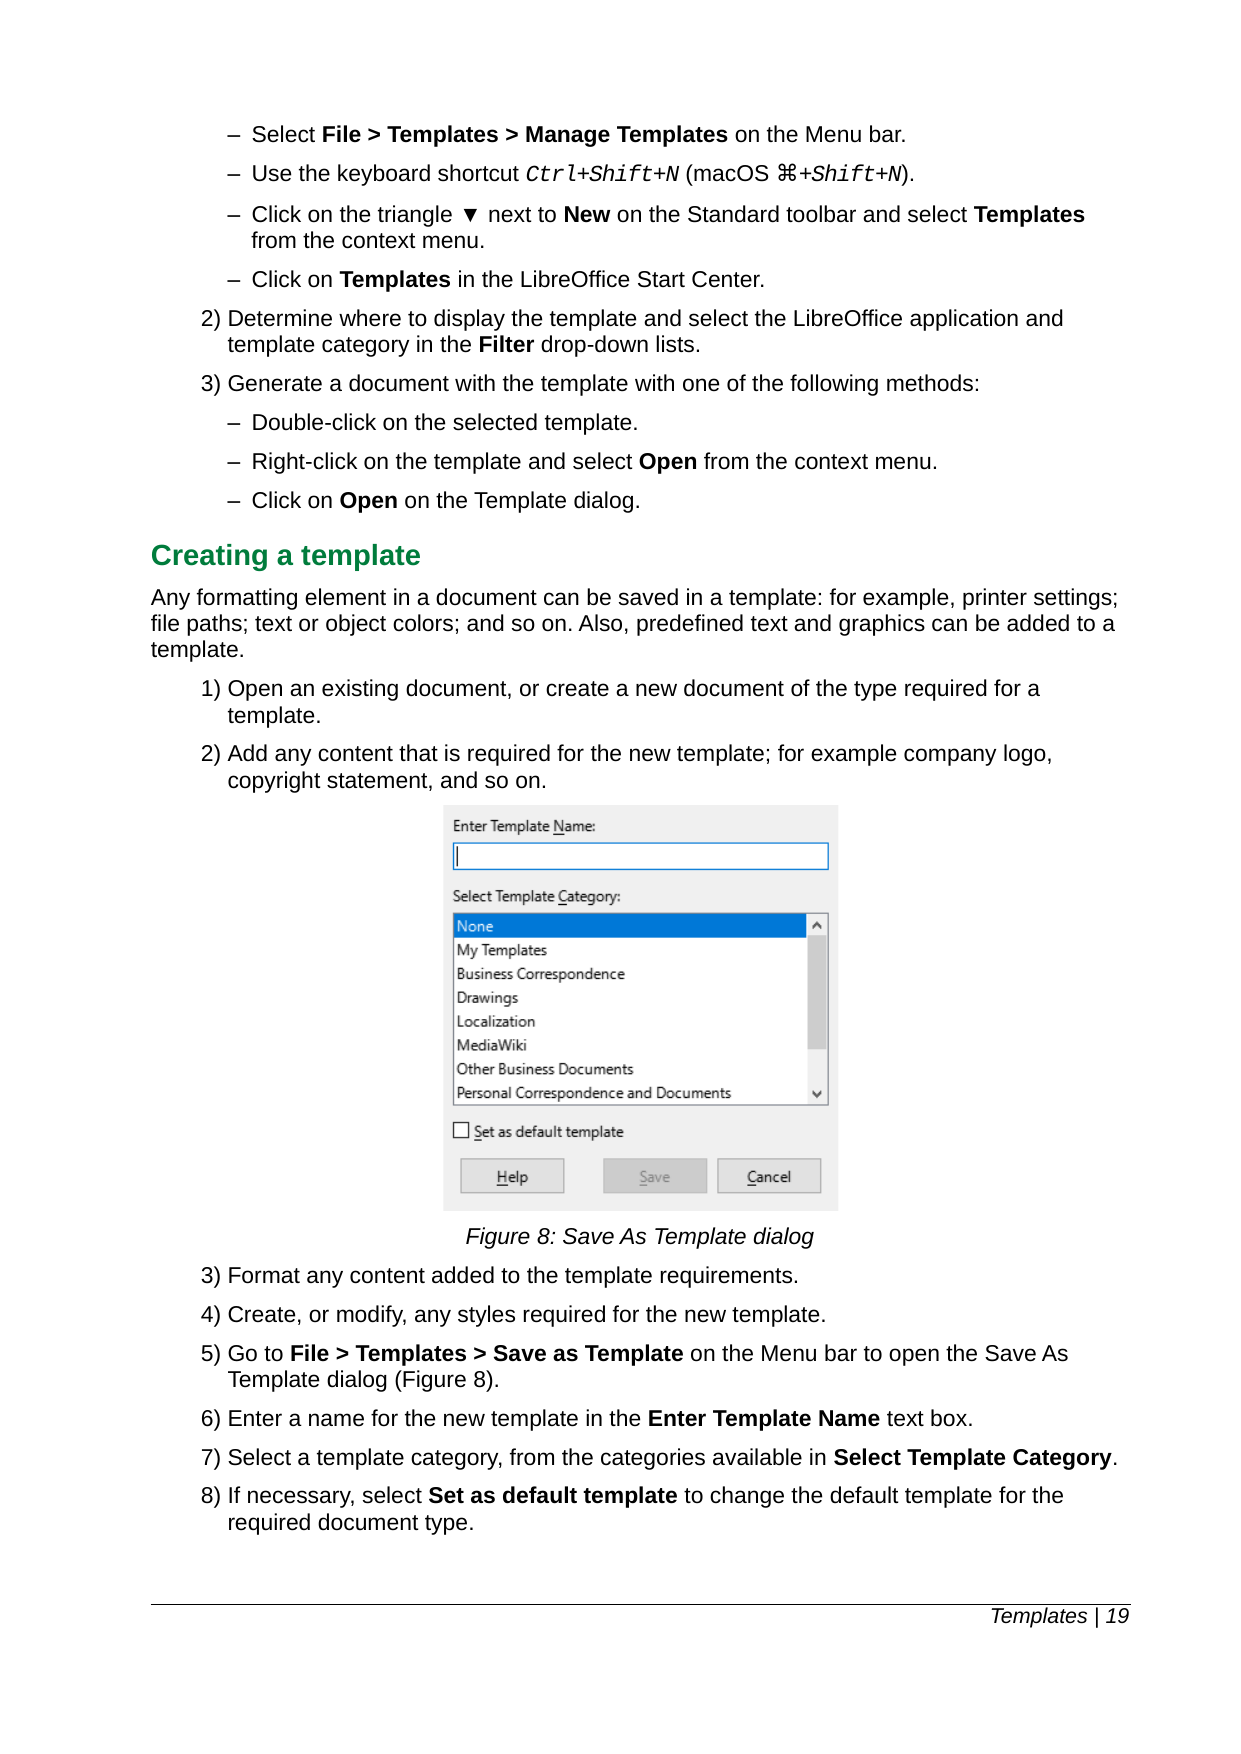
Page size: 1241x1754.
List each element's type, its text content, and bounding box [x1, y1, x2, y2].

list Click on the triangle ▼ next to New on the Standard toolbar and select Templates from the context menu. [227, 201, 1131, 253]
list Go to File > Templates > Save as Template on the Menu bar to open the Save As Template dialog (Figure 8). [227, 1339, 1131, 1392]
list Any formatting element in a document can be saved in a template: for example, printer settings; file paths; text or object colors; and so on. Also, predefined text and graphics can be added to a template. [151, 584, 1131, 663]
list Determine where to display the template and select the LibreOffice application and template category in the Filter drop‑down lists. [227, 305, 1131, 357]
list Create, or modify, any styles required for the new template. [227, 1301, 1131, 1327]
list Click on Open on the Template dialog. [227, 487, 1131, 513]
list Add any content that is required for the new template; for example company logo, copyright statement, and so on. [227, 740, 1131, 793]
list Select a template category, from the categories available in Select Template Category. [227, 1444, 1131, 1470]
picture [443, 805, 839, 1211]
list Select File > Templates > Manage Templates on the Menu bar. [227, 121, 1131, 147]
list Right‑click on the template and select Open from the context menu. [227, 448, 1131, 474]
list Open an existing document, or create a new document of the type required for a template. [227, 675, 1131, 728]
list Generate a document with the template with one of the following methods: [227, 370, 1131, 396]
text Figure 8: Save As Template dialog [443, 1223, 838, 1249]
list Click on Templates in the LibreOffice Start Center. [227, 266, 1131, 292]
list Format any content added to the template requirements. [227, 1262, 1131, 1288]
list Enter a name for the new template in the Enter Template Name text box. [227, 1405, 1131, 1431]
list Use the keyboard shortcut Ctrl+Shift+N (macOS ⌘+Shift+N). [227, 160, 1131, 188]
list Double‑click on the selected template. [227, 409, 1131, 435]
subtitle Creating a template [151, 538, 1131, 571]
list If necessary, select Set as default template to change the default template for the required document type. [227, 1482, 1131, 1535]
